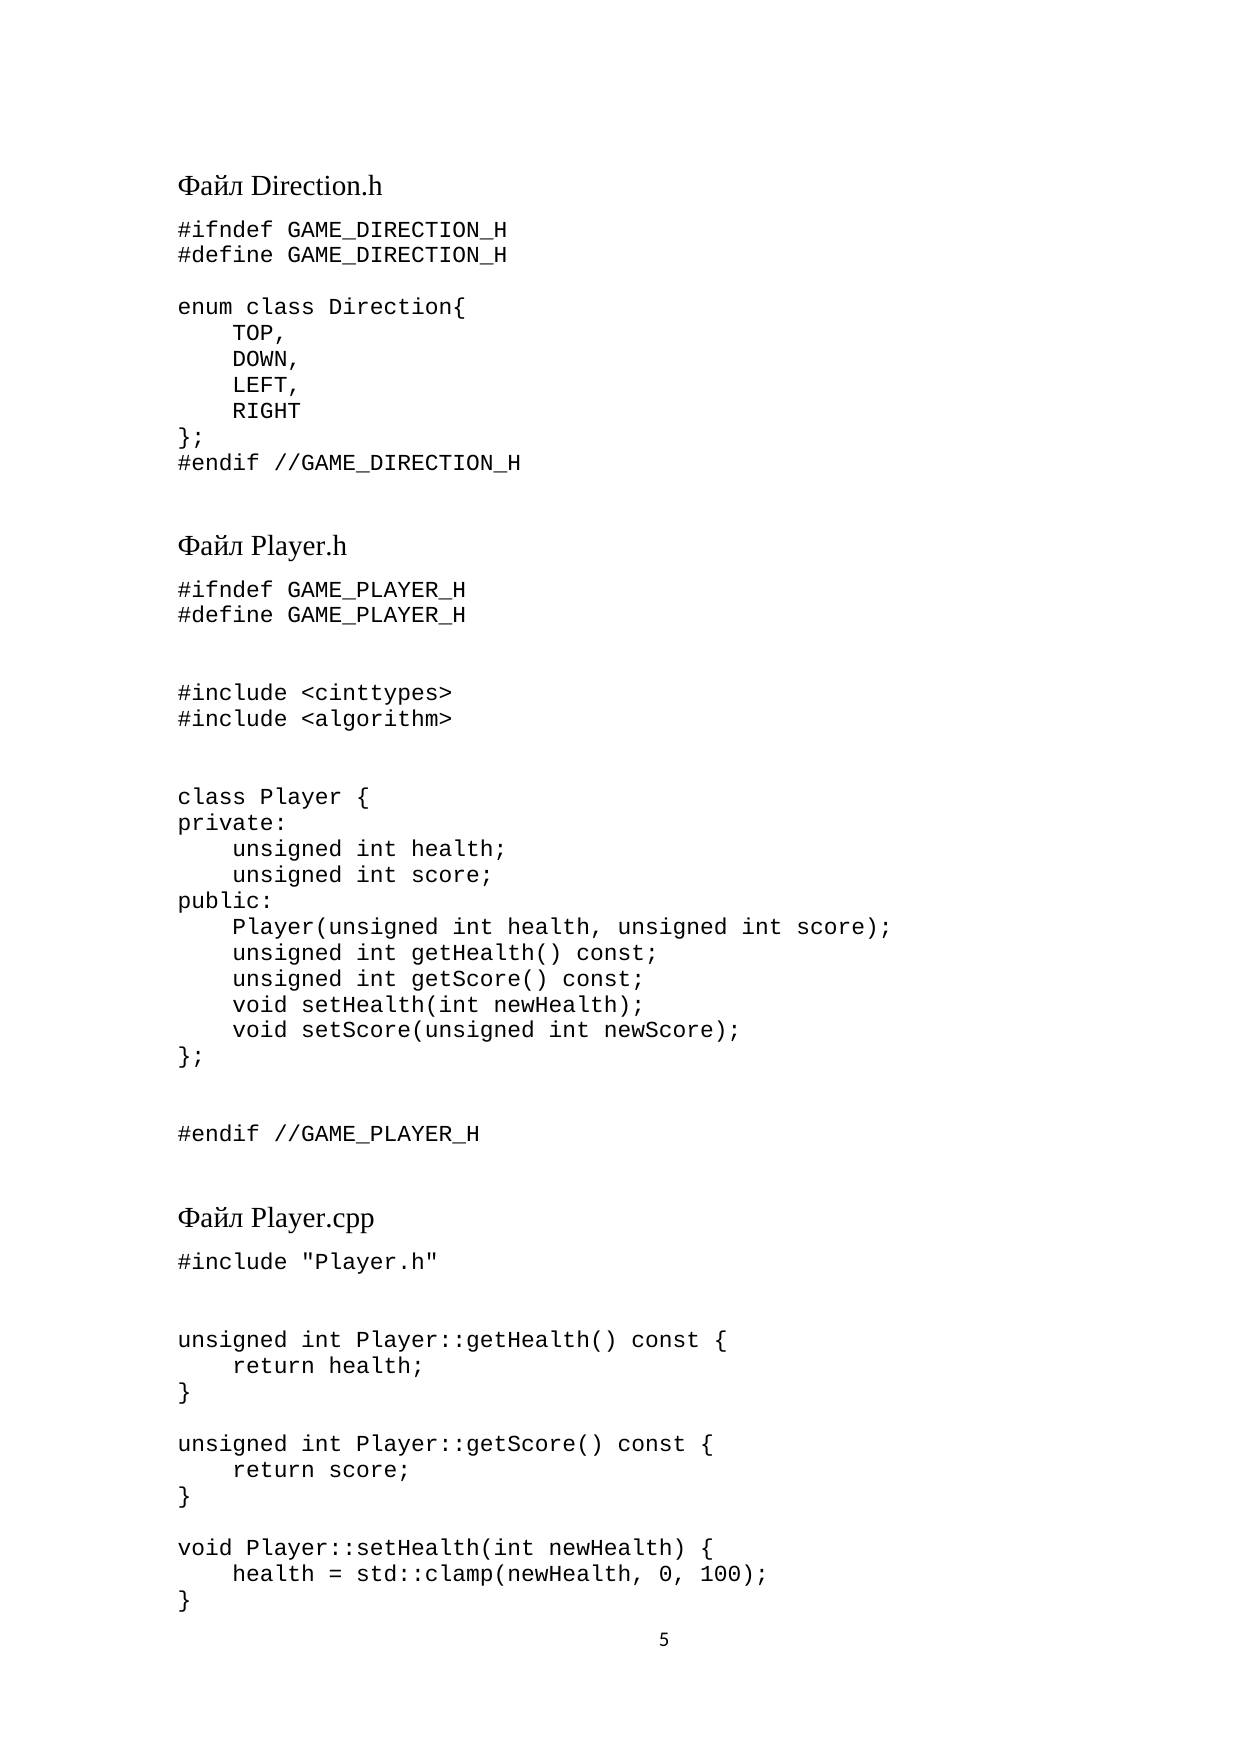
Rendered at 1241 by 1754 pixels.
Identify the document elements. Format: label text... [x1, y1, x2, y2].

text enum class Direction{ [177, 296, 1151, 322]
text #define GAME_PLAYER_H [177, 604, 1151, 630]
text } [177, 1588, 1151, 1614]
text return health; [177, 1354, 1151, 1380]
text #include <cinttypes> [177, 682, 1151, 708]
text unsigned int getHealth() const; [177, 941, 1151, 967]
text void setScore(unsigned int newScore); [177, 1019, 1151, 1045]
text #include "Player.h" [177, 1251, 1151, 1277]
text public: [177, 889, 1151, 915]
text health = std::clamp(newHealth, 0, 100); [177, 1562, 1151, 1588]
text LEFT, [177, 373, 1151, 399]
text return score; [177, 1458, 1151, 1484]
text } [177, 1484, 1151, 1510]
text TOP, [177, 322, 1151, 348]
text void setHealth(int newHealth); [177, 993, 1151, 1019]
text Файл Player.h [177, 528, 1151, 561]
text Player(unsigned int health, unsigned int score); [177, 915, 1151, 941]
text #ifndef GAME_PLAYER_H [177, 578, 1151, 604]
text #define GAME_DIRECTION_H [177, 244, 1151, 270]
text unsigned int Player::getScore() const { [177, 1432, 1151, 1458]
text unsigned int Player::getHealth() const { [177, 1328, 1151, 1354]
text #ifndef GAME_DIRECTION_H [177, 218, 1151, 244]
text RIGHT [177, 399, 1151, 425]
text class Player { [177, 785, 1151, 811]
text } [177, 1380, 1151, 1406]
text Файл Direction.h [177, 168, 1151, 201]
text }; [177, 1045, 1151, 1071]
text #include <algorithm> [177, 708, 1151, 733]
text Файл Player.cpp [177, 1200, 1151, 1234]
text void Player::setHealth(int newHealth) { [177, 1536, 1151, 1562]
text }; [177, 425, 1151, 451]
text unsigned int getScore() const; [177, 967, 1151, 993]
text #endif //GAME_DIRECTION_H [177, 451, 1151, 477]
text unsigned int score; [177, 863, 1151, 889]
text private: [177, 811, 1151, 837]
text DOWN, [177, 348, 1151, 373]
text #endif //GAME_PLAYER_H [177, 1123, 1151, 1148]
text unsigned int health; [177, 837, 1151, 863]
